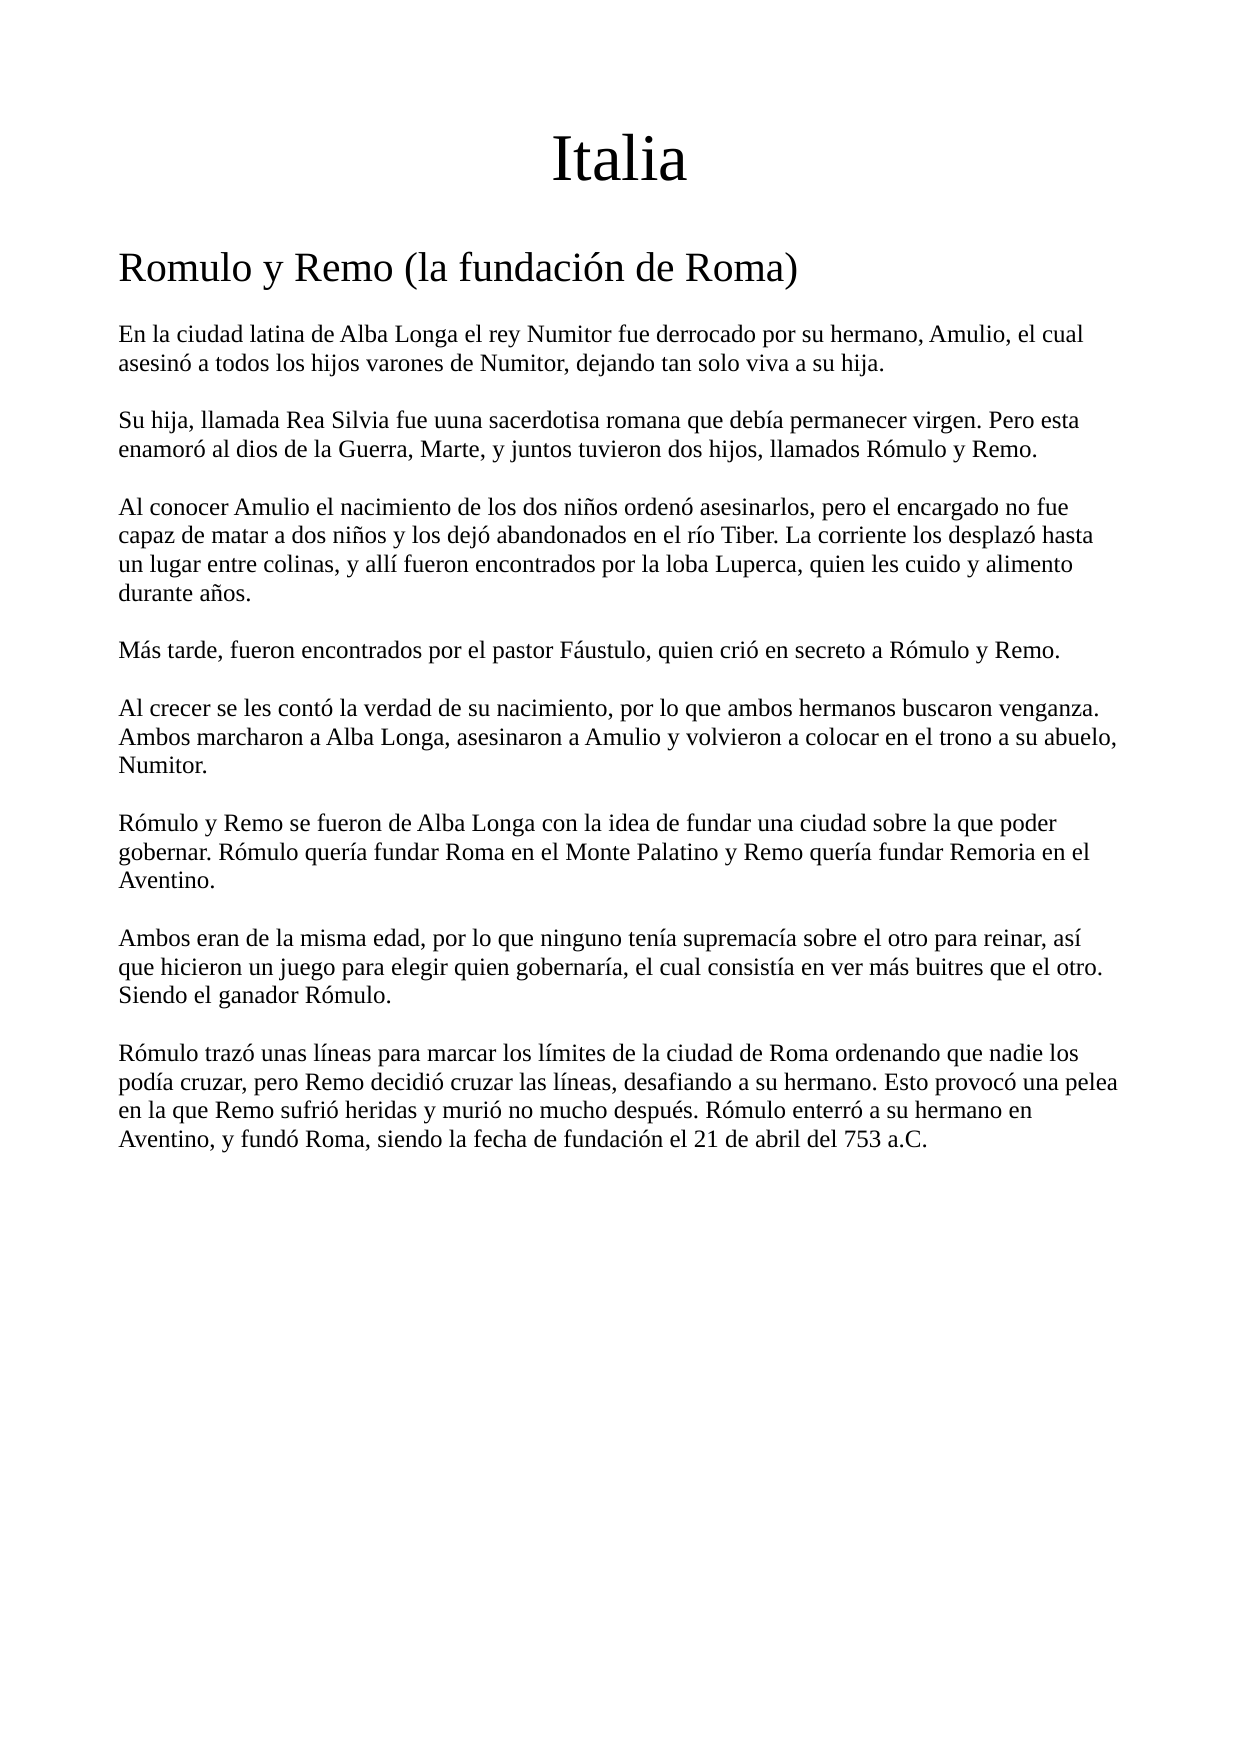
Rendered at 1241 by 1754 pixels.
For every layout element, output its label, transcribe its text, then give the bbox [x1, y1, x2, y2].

text Italia [118, 118, 1122, 195]
text Rómulo trazó unas líneas para marcar los límites de la ciudad de Roma ordenando que nadie los podía cruzar, pero Remo decidió cruzar las líneas, desafiando a su hermano. Esto provocó una pelea en la que Remo sufrió heridas y murió no mucho después. Rómulo enterró a su hermano en Aventino, y fundó Roma, siendo la fecha de fundación el 21 de abril del 753 a.C. [118, 1038, 1122, 1153]
text Al conocer Amulio el nacimiento de los dos niños ordenó asesinarlos, pero el encargado no fue capaz de matar a dos niños y los dejó abandonados en el río Tiber. La corriente los desplazó hasta un lugar entre colinas, y allí fueron encontrados por la loba Luperca, quien les cuido y alimento durante años. [118, 492, 1122, 607]
text Rómulo y Remo se fueron de Alba Longa con la idea de fundar una ciudad sobre la que poder gobernar. Rómulo quería fundar Roma en el Monte Palatino y Remo quería fundar Remoria en el Aventino. [118, 808, 1122, 894]
text Ambos eran de la misma edad, por lo que ninguno tenía supremacía sobre el otro para reinar, así que hicieron un juego para elegir quien gobernaría, el cual consistía en ver más buitres que el otro. Siendo el ganador Rómulo. [118, 923, 1122, 1009]
text Al crecer se les contó la verdad de su nacimiento, por lo que ambos hermanos buscaron venganza. Ambos marcharon a Alba Longa, asesinaron a Amulio y volvieron a colocar en el trono a su abuelo, Numitor. [118, 693, 1122, 779]
text Más tarde, fueron encontrados por el pastor Fáustulo, quien crió en secreto a Rómulo y Remo. [118, 636, 1122, 664]
text Su hija, llamada Rea Silvia fue uuna sacerdotisa romana que debía permanecer virgen. Pero esta enamoró al dios de la Guerra, Marte, y juntos tuvieron dos hijos, llamados Rómulo y Remo. [118, 406, 1122, 463]
text En la ciudad latina de Alba Longa el rey Numitor fue derrocado por su hermano, Amulio, el cual asesinó a todos los hijos varones de Numitor, dejando tan solo viva a su hija. [118, 319, 1122, 377]
text Romulo y Remo (la fundación de Roma) [118, 243, 1122, 291]
